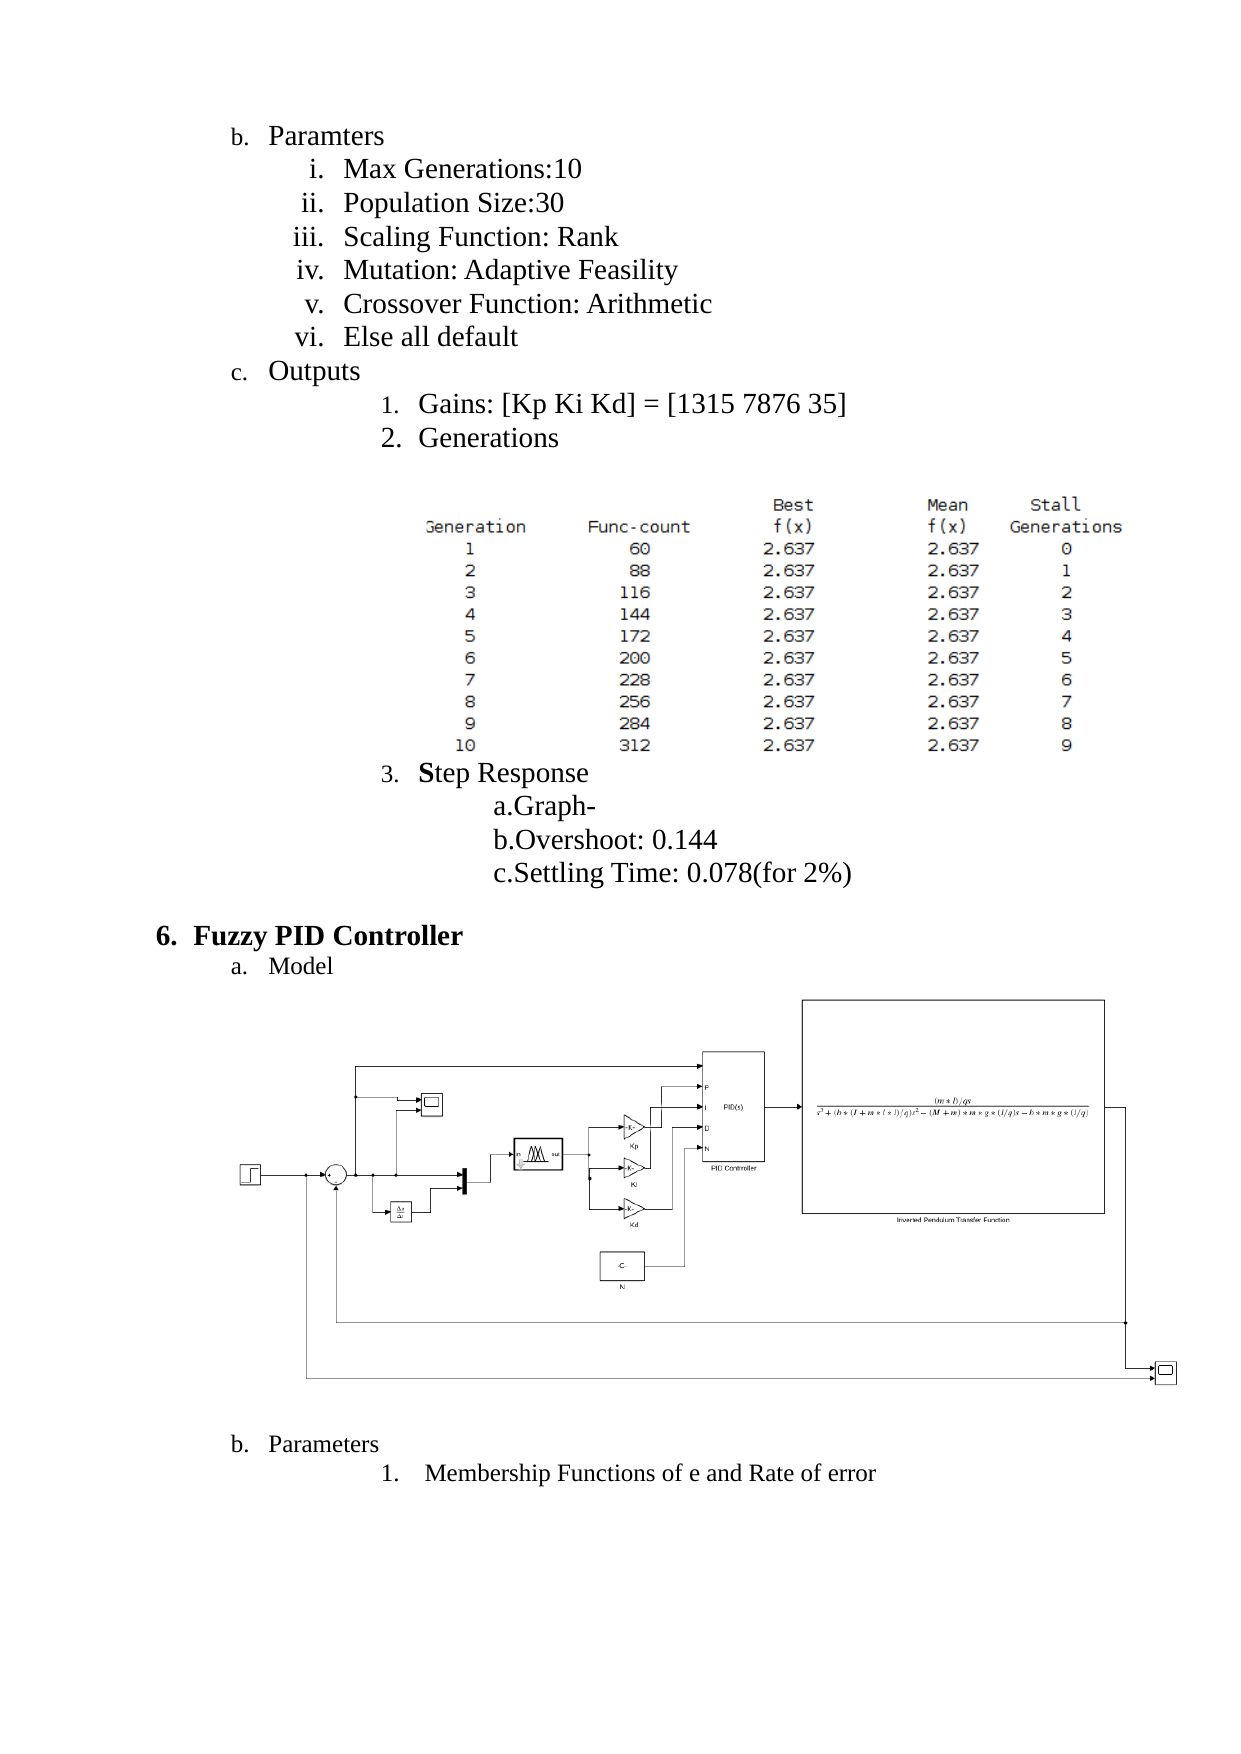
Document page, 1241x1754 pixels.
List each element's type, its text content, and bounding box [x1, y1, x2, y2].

list b.Overshoot: 0.144 [456, 822, 1122, 856]
picture [426, 453, 1168, 755]
list Crossover Function: Arithmetic [324, 286, 1122, 319]
list Membership Functions of e and Rate of error [381, 1458, 1122, 1487]
list c.Settling Time: 0.078(for 2%) [456, 856, 1122, 889]
list Else all default [324, 319, 1122, 353]
list Fuzzy PID Controller [156, 918, 1122, 951]
list Generations [381, 420, 1122, 453]
list Scaling Function: Rank [324, 219, 1122, 252]
list Mutation: Adaptive Feasility [324, 252, 1122, 286]
list a.Graph- [456, 788, 1122, 822]
list Population Size:30 [324, 185, 1122, 219]
list Max Generations:10 [324, 152, 1122, 185]
list Paramters [231, 118, 1122, 152]
list Parameters [231, 1429, 1122, 1458]
list Gains: [Kp Ki Kd] = [1315 7876 35] [381, 386, 1122, 420]
picture [228, 980, 1190, 1401]
list Model [231, 951, 1122, 980]
list Outputs [231, 353, 1122, 386]
list Step Response [381, 453, 1122, 788]
